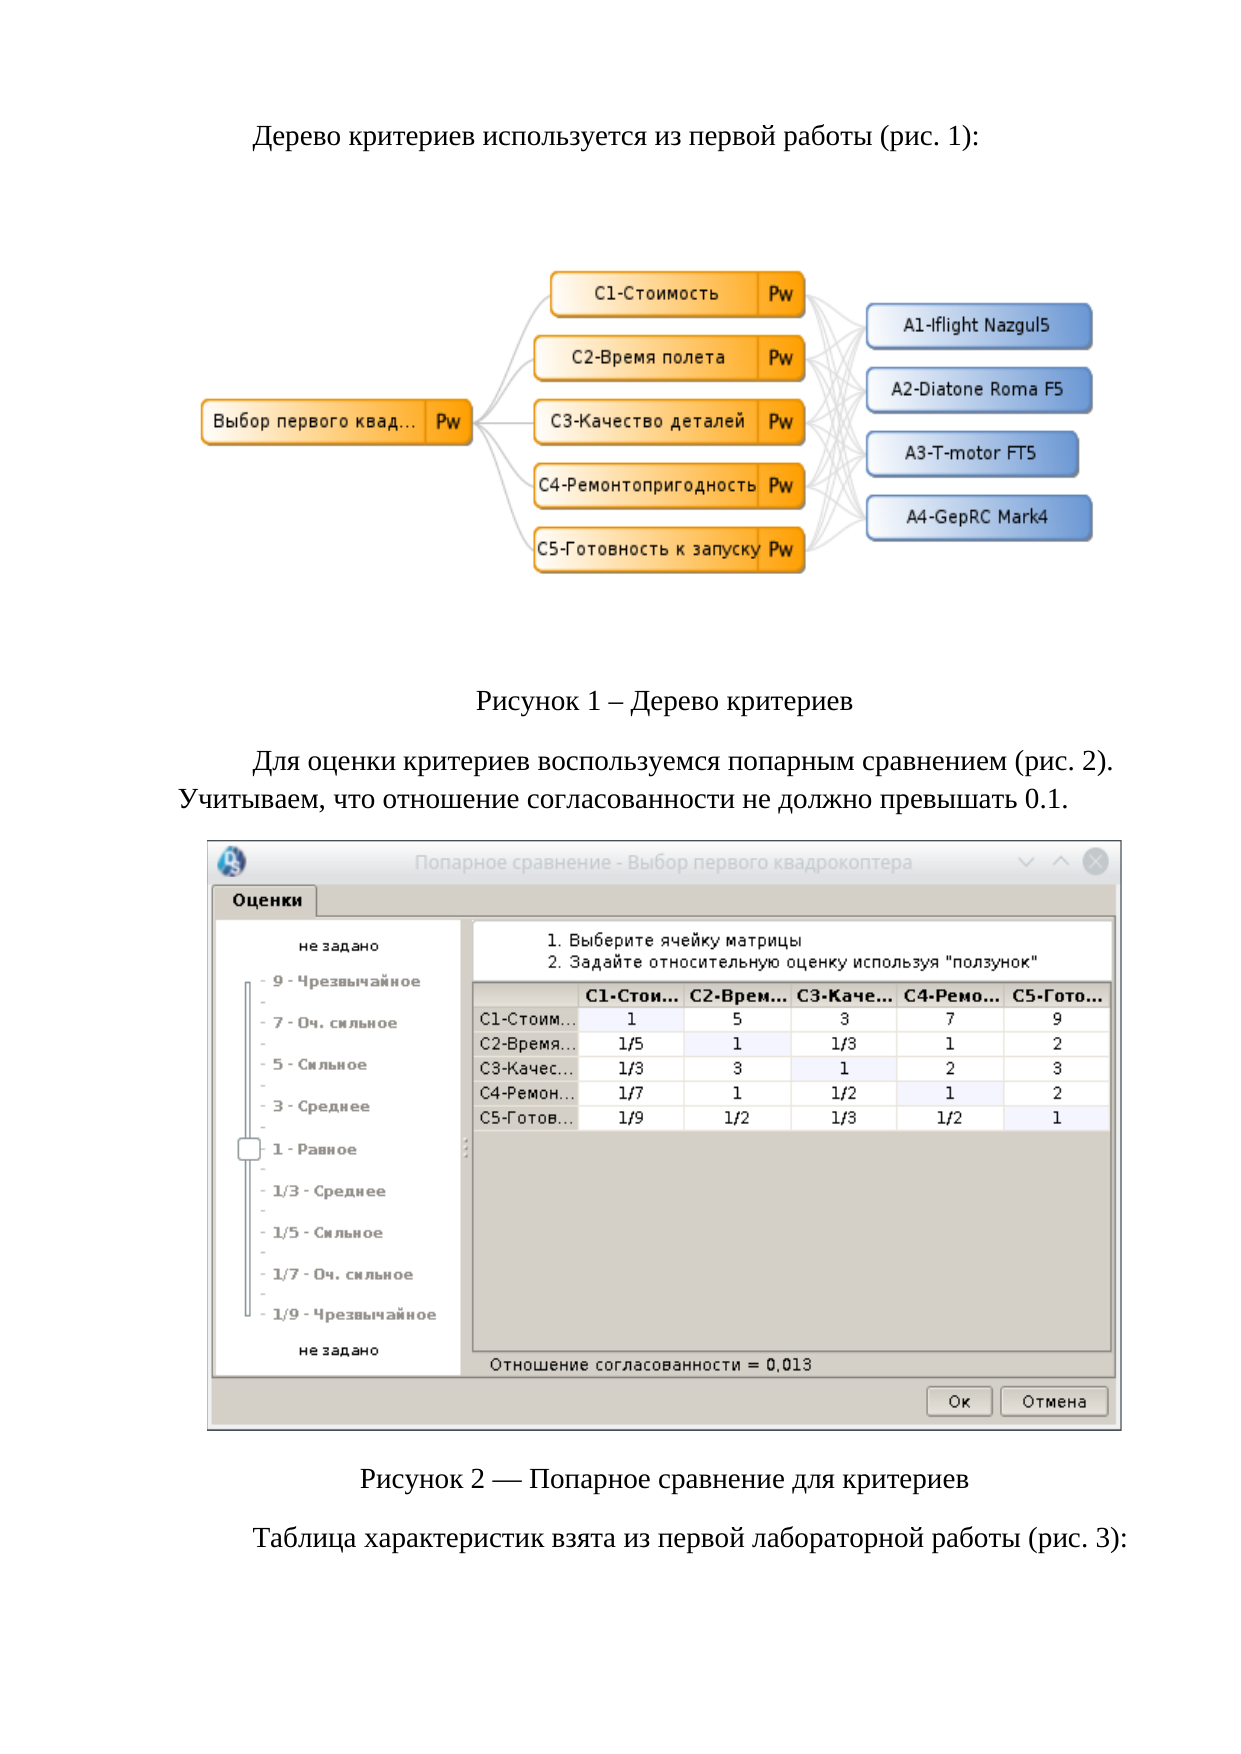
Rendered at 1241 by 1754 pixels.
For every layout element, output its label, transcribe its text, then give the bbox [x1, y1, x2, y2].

text Рисунок 2 — Попарное сравнение для критериев [177, 841, 1152, 1494]
text Для оценки критериев воспользуемся попарным сравнением (рис. 2). Учитываем, что отношение согласованности не должно превышать 0.1. [177, 743, 1152, 815]
picture [207, 840, 1122, 1431]
text Дерево критериев используется из первой работы (рис. 1): [177, 118, 1152, 152]
text Рисунок 1 – Дерево критериев [177, 653, 1152, 717]
text Таблица характеристик взята из первой лабораторной работы (рис. 3): [177, 1520, 1152, 1554]
picture [177, 189, 1152, 653]
text [177, 177, 1152, 189]
